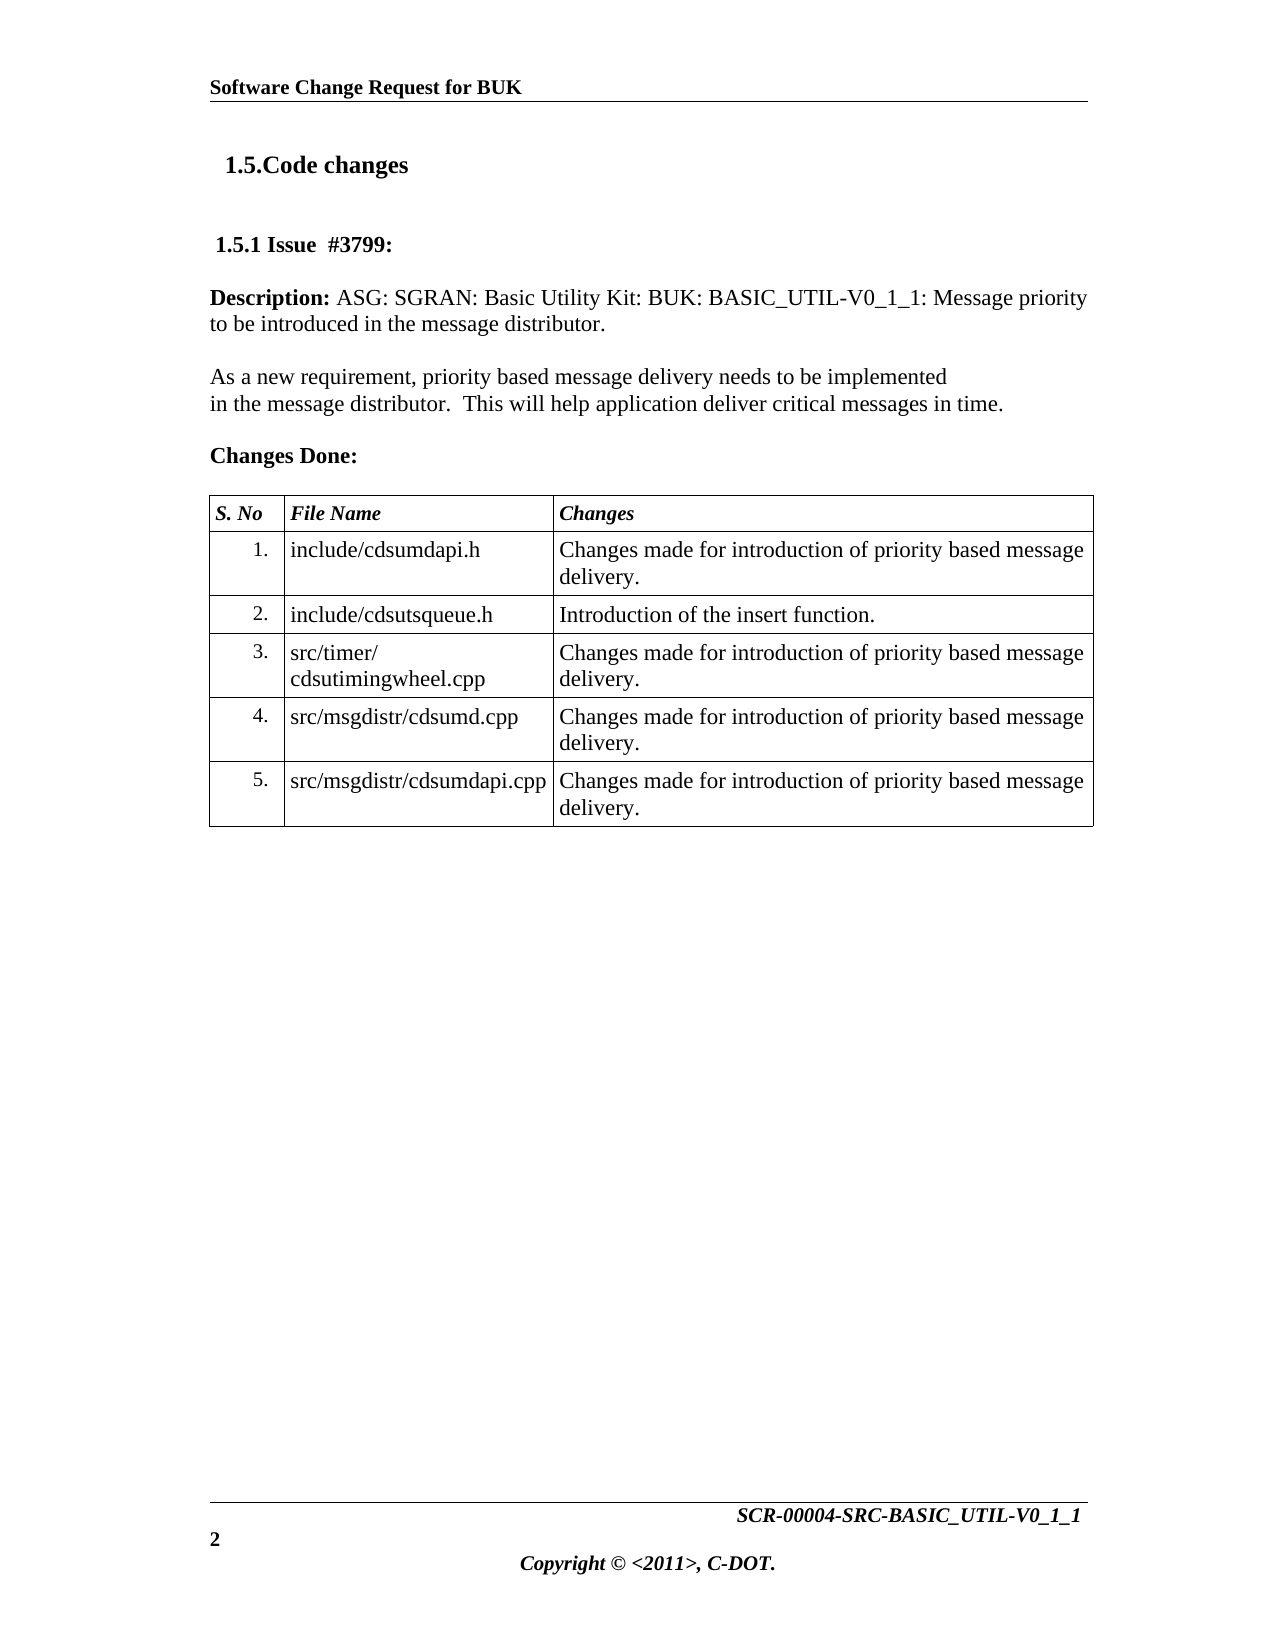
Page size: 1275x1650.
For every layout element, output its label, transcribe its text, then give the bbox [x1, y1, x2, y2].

table_cell [210, 532, 284, 595]
table_cell src/msgdistr/cdsumd.cpp [285, 698, 553, 761]
table_cell Changes made for introduction of priority based message delivery. [554, 698, 1093, 761]
table_cell [210, 634, 284, 697]
table_header Changes [554, 496, 1093, 531]
table_cell Introduction of the insert function. [554, 596, 1093, 633]
text As a new requirement, priority based message delivery needs to be implemented [209, 363, 1088, 389]
table_cell src/timer/cdsutimingwheel.cpp [285, 634, 553, 697]
table_cell [210, 596, 284, 633]
table_cell Changes made for introduction of priority based message delivery. [554, 634, 1093, 697]
table_header File Name [285, 496, 553, 531]
table_cell include/cdsumdapi.h [285, 532, 553, 595]
table_cell Changes made for introduction of priority based message delivery. [554, 762, 1093, 826]
table_header S. No [210, 496, 284, 531]
table_cell src/msgdistr/cdsumdapi.cpp [285, 762, 553, 826]
text in the message distributor. This will help application deliver critical messages in time. [209, 389, 1088, 416]
text Description: ASG: SGRAN: Basic Utility Kit: BUK: BASIC_UTIL-V0_1_1: Message priority to be introduced in the message distributor. [209, 284, 1088, 337]
table_cell [210, 698, 284, 761]
subtitle Code changes [224, 150, 1088, 179]
text Changes Done: [209, 442, 1088, 469]
table_cell Changes made for introduction of priority based message delivery. [554, 532, 1093, 595]
table_cell [210, 762, 284, 826]
subtitle Issue #3799: [209, 231, 1088, 258]
table_cell include/cdsutsqueue.h [285, 596, 553, 633]
